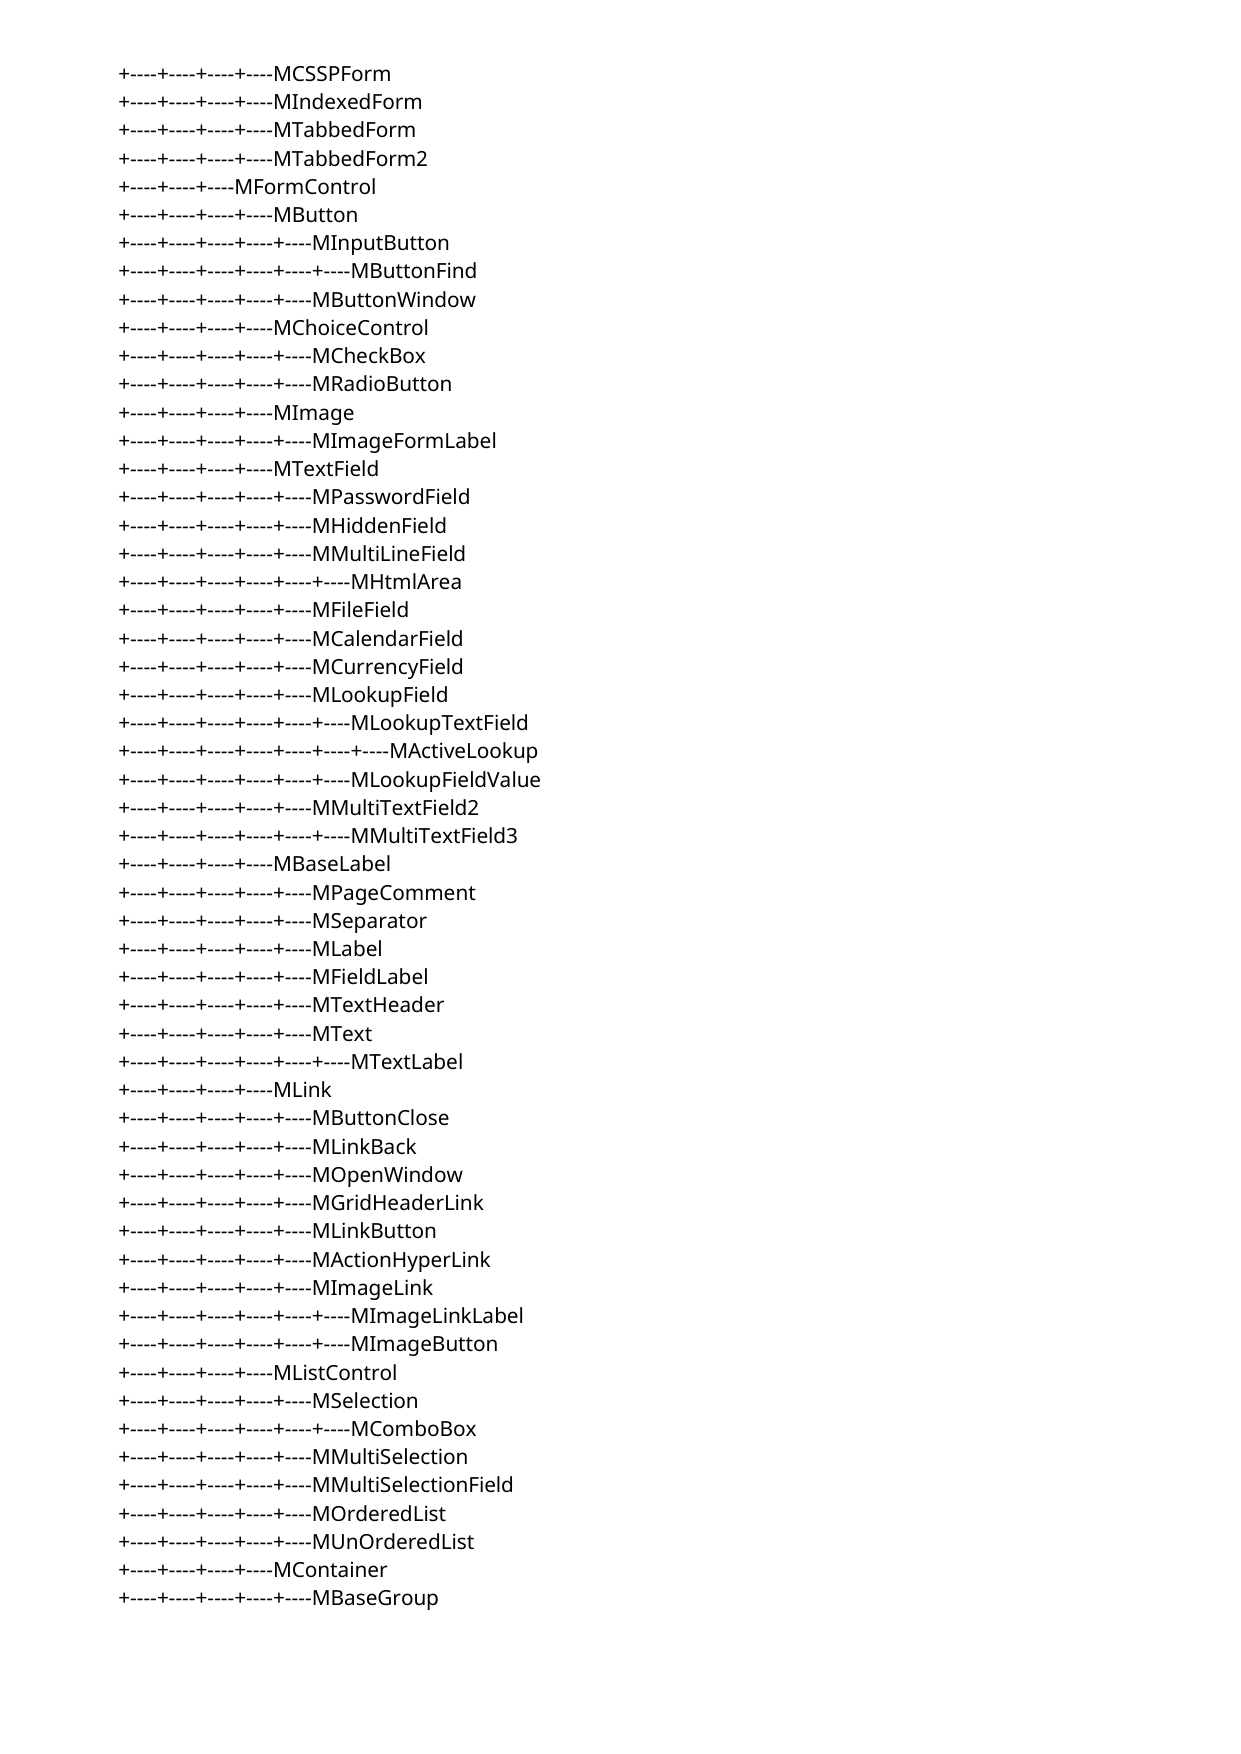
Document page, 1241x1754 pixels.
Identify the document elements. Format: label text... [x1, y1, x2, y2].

text +----+----+----+----+----+----MImageButton [118, 1329, 1181, 1358]
text +----+----+----+----+----MMultiLineField [118, 539, 1181, 567]
text +----+----+----+----+----MMultiSelection [118, 1442, 1181, 1471]
text +----+----+----+----+----MOpenWindow [118, 1160, 1181, 1188]
text +----+----+----+----MCSSPForm [118, 59, 1181, 87]
text +----+----+----+----+----+----MTextLabel [118, 1047, 1181, 1075]
text +----+----+----+----+----MPasswordField [118, 482, 1181, 511]
text +----+----+----+----+----MSeparator [118, 906, 1181, 934]
text +----+----+----+----+----+----+----MActiveLookup [118, 737, 1181, 765]
text +----+----+----+----+----MHiddenField [118, 511, 1181, 539]
text +----+----+----+----MTextField [118, 454, 1181, 482]
text +----+----+----+----MChoiceControl [118, 313, 1181, 341]
text +----+----+----MFormControl [118, 172, 1181, 200]
text +----+----+----+----+----+----MComboBox [118, 1414, 1181, 1442]
text +----+----+----+----MBaseLabel [118, 849, 1181, 878]
text +----+----+----+----+----MPageComment [118, 878, 1181, 906]
text +----+----+----+----+----MOrderedList [118, 1499, 1181, 1527]
text +----+----+----+----+----MLinkBack [118, 1132, 1181, 1160]
text +----+----+----+----+----MButtonClose [118, 1103, 1181, 1132]
text +----+----+----+----+----MInputButton [118, 228, 1181, 257]
text +----+----+----+----+----MBaseGroup [118, 1583, 1181, 1612]
text +----+----+----+----+----MFieldLabel [118, 962, 1181, 991]
text +----+----+----+----MContainer [118, 1555, 1181, 1583]
text +----+----+----+----MLink [118, 1075, 1181, 1103]
text +----+----+----+----+----+----MLookupFieldValue [118, 765, 1181, 793]
text +----+----+----+----+----MSelection [118, 1386, 1181, 1414]
text +----+----+----+----MIndexedForm [118, 87, 1181, 116]
text +----+----+----+----+----MButtonWindow [118, 285, 1181, 313]
text +----+----+----+----+----MMultiSelectionField [118, 1471, 1181, 1499]
text +----+----+----+----+----MImageLink [118, 1273, 1181, 1301]
text +----+----+----+----MButton [118, 200, 1181, 228]
text +----+----+----+----+----+----MHtmlArea [118, 567, 1181, 595]
text +----+----+----+----+----MLookupField [118, 680, 1181, 708]
text +----+----+----+----MListControl [118, 1358, 1181, 1386]
text +----+----+----+----+----MGridHeaderLink [118, 1188, 1181, 1216]
text +----+----+----+----+----MLabel [118, 934, 1181, 962]
text +----+----+----+----+----+----MButtonFind [118, 257, 1181, 285]
text +----+----+----+----+----MText [118, 1019, 1181, 1047]
text +----+----+----+----+----MFileField [118, 595, 1181, 624]
text +----+----+----+----+----MCurrencyField [118, 652, 1181, 680]
text +----+----+----+----+----MImageFormLabel [118, 426, 1181, 454]
text +----+----+----+----+----MCalendarField [118, 624, 1181, 652]
text +----+----+----+----+----+----MMultiTextField3 [118, 821, 1181, 849]
text +----+----+----+----+----MTextHeader [118, 991, 1181, 1019]
text +----+----+----+----+----+----MImageLinkLabel [118, 1301, 1181, 1329]
text +----+----+----+----+----MCheckBox [118, 341, 1181, 369]
text +----+----+----+----+----MActionHyperLink [118, 1245, 1181, 1273]
text +----+----+----+----+----MRadioButton [118, 369, 1181, 398]
text +----+----+----+----MImage [118, 398, 1181, 426]
text +----+----+----+----MTabbedForm2 [118, 144, 1181, 172]
text +----+----+----+----+----MLinkButton [118, 1216, 1181, 1245]
text +----+----+----+----MTabbedForm [118, 116, 1181, 144]
text +----+----+----+----+----MMultiTextField2 [118, 793, 1181, 821]
text +----+----+----+----+----MUnOrderedList [118, 1527, 1181, 1555]
text +----+----+----+----+----+----MLookupTextField [118, 708, 1181, 737]
